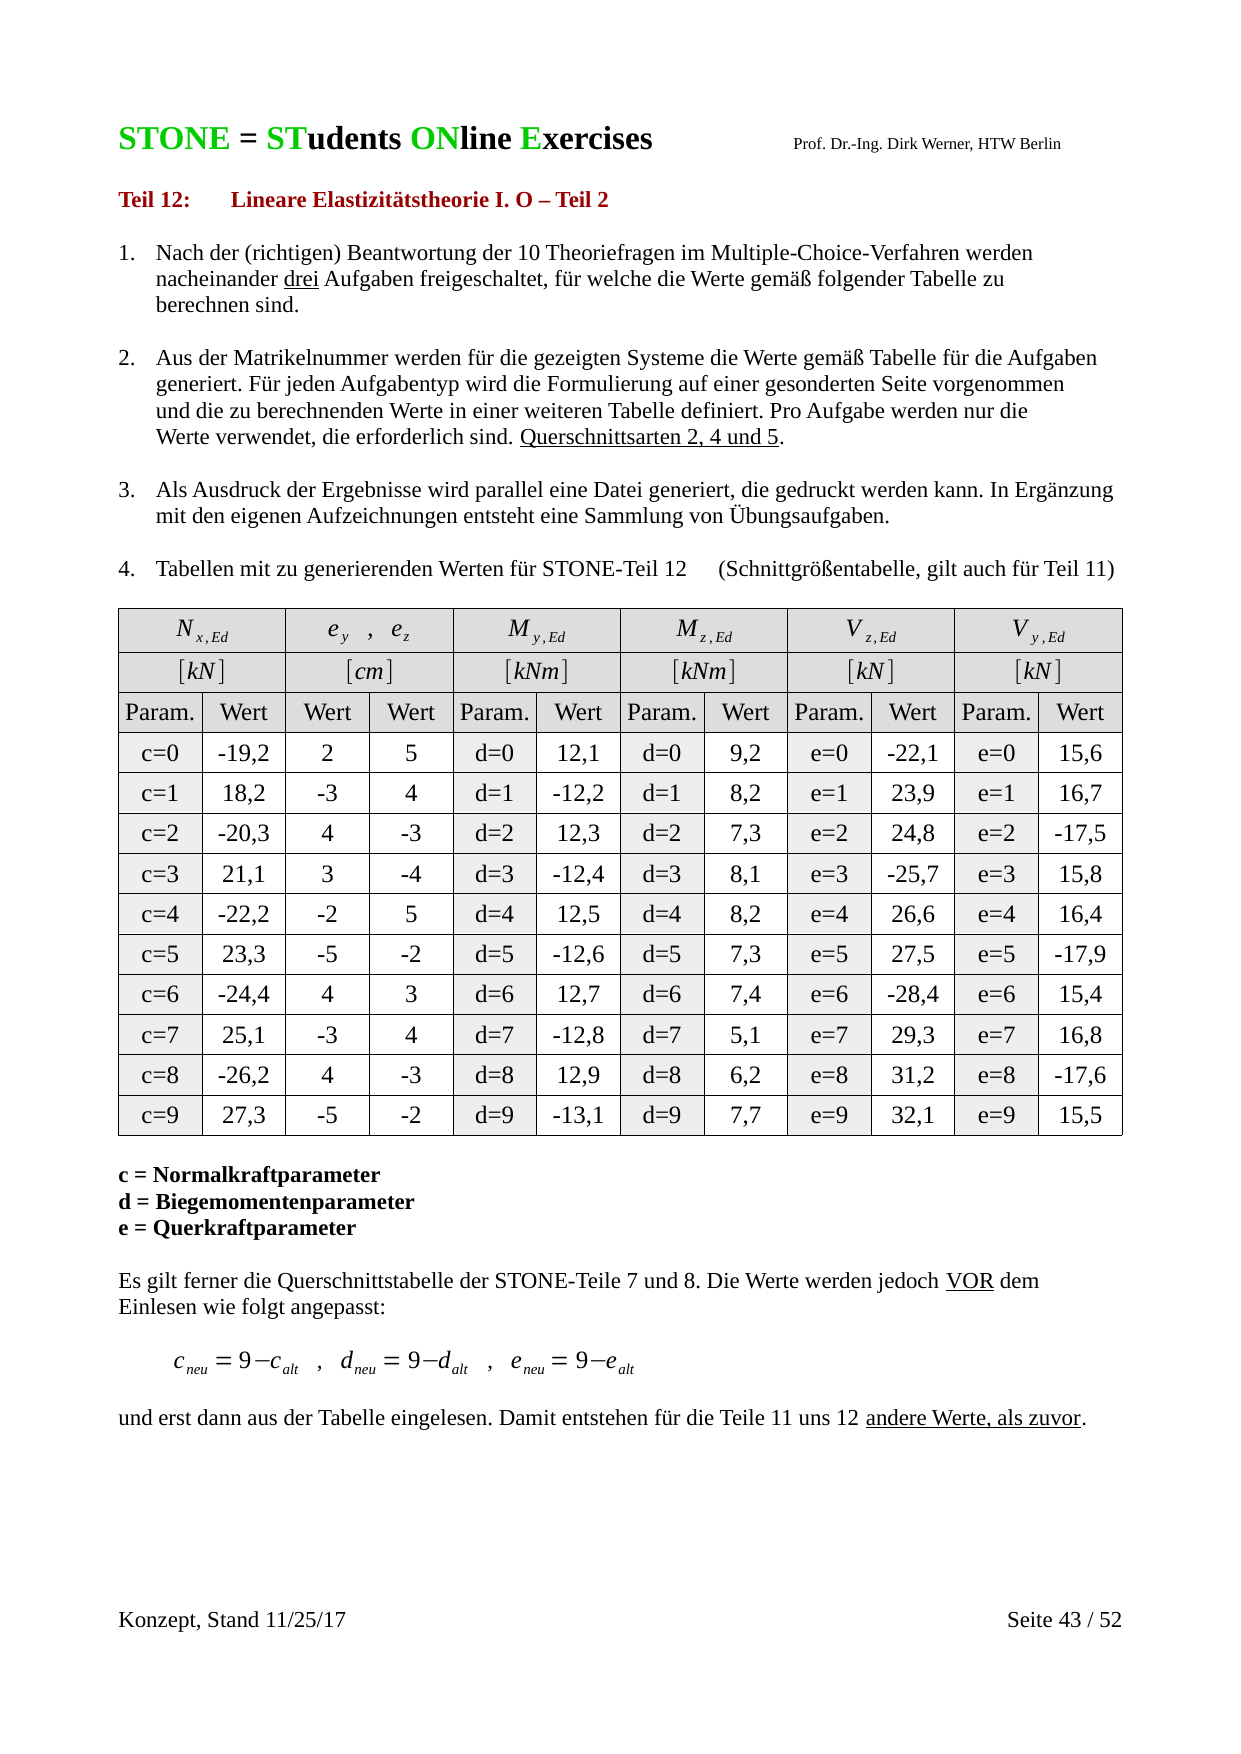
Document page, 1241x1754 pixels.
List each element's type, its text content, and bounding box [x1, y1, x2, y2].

table_cell d=1 [621, 773, 704, 812]
table_header [788, 609, 954, 652]
table_cell 4 [370, 1015, 453, 1054]
text e = Querkraftparameter [118, 1214, 1122, 1241]
table_cell 7,3 [705, 935, 787, 974]
text Es gilt ferner die Querschnittstabelle der STONE-Teile 7 und 8. Die Werte werden jedoch VOR dem Einlesen wie folgt angepasst: [118, 1267, 1122, 1319]
table_cell d=8 [621, 1055, 704, 1095]
text generiert. Für jeden Aufgabentyp wird die Formulierung auf einer gesonderten Seite vorgenommen [118, 370, 1122, 397]
table_cell c=7 [119, 1015, 202, 1054]
table_cell 3 [370, 975, 453, 1014]
table_cell Wert [1039, 693, 1122, 732]
table_cell Wert [370, 693, 453, 732]
table_cell 27,3 [203, 1096, 285, 1135]
table_cell 16,4 [1039, 894, 1122, 933]
table_cell 32,1 [872, 1096, 954, 1135]
table_cell e=6 [955, 975, 1038, 1014]
table_cell Wert [872, 693, 954, 732]
table_cell 7,4 [705, 975, 787, 1014]
table_cell -24,4 [203, 975, 285, 1014]
table_cell d=5 [454, 935, 536, 974]
text und erst dann aus der Tabelle eingelesen. Damit entstehen für die Teile 11 uns 12 andere Werte, als zuvor. [118, 1404, 1122, 1430]
table_cell e=4 [955, 894, 1038, 933]
table_cell d=3 [454, 854, 536, 893]
table_cell 15,4 [1039, 975, 1122, 1014]
table_cell e=1 [788, 773, 871, 812]
table_cell Param. [955, 693, 1038, 732]
table_cell -17,6 [1039, 1055, 1122, 1095]
table_cell -4 [370, 854, 453, 893]
table_header , [286, 609, 453, 652]
table_cell d=6 [454, 975, 536, 1014]
table_cell c=8 [119, 1055, 202, 1095]
text mit den eigenen Aufzeichnungen entsteht eine Sammlung von Übungsaufgaben. [118, 502, 1122, 528]
table_cell 18,2 [203, 773, 285, 812]
table_cell -3 [286, 773, 369, 812]
table_cell d=4 [621, 894, 704, 933]
table_cell 8,2 [705, 773, 787, 812]
table_cell Wert [705, 693, 787, 732]
table_cell e=9 [788, 1096, 871, 1135]
table_cell d=3 [621, 854, 704, 893]
text 4. Tabellen mit zu generierenden Werten für STONE-Teil 12 (Schnittgrößentabelle, gilt auch für Teil 11) [118, 555, 1122, 581]
table_cell d=2 [454, 814, 536, 853]
table_cell d=9 [454, 1096, 536, 1135]
table_cell c=4 [119, 894, 202, 933]
table_cell 24,8 [872, 814, 954, 853]
table_cell Wert [203, 693, 285, 732]
table_cell Wert [537, 693, 620, 732]
table_cell -2 [370, 1096, 453, 1135]
table_cell -17,9 [1039, 935, 1122, 974]
text 1. Nach der (richtigen) Beantwortung der 10 Theoriefragen im Multiple-Choice-Verfahren werden [118, 239, 1122, 265]
table_cell -28,4 [872, 975, 954, 1014]
table_cell d=8 [454, 1055, 536, 1095]
text ,, [118, 1346, 1122, 1377]
table_cell -22,2 [203, 894, 285, 933]
text Werte verwendet, die erforderlich sind. Querschnittsarten 2, 4 und 5. [118, 423, 1122, 449]
table_cell -2 [286, 894, 369, 933]
table_cell [788, 653, 954, 692]
table_cell Param. [621, 693, 704, 732]
table_cell c=9 [119, 1096, 202, 1135]
table_cell -12,4 [537, 854, 620, 893]
table_cell -22,1 [872, 733, 954, 772]
table_cell 4 [286, 1055, 369, 1095]
table_cell 16,8 [1039, 1015, 1122, 1054]
table_cell -2 [370, 935, 453, 974]
table_cell 26,6 [872, 894, 954, 933]
table_cell -3 [286, 1015, 369, 1054]
text und die zu berechnenden Werte in einer weiteren Tabelle definiert. Pro Aufgabe werden nur die [118, 397, 1122, 423]
table_cell 6,2 [705, 1055, 787, 1095]
table_cell e=8 [955, 1055, 1038, 1095]
table_cell d=9 [621, 1096, 704, 1135]
table_cell 12,7 [537, 975, 620, 1014]
table_cell -25,7 [872, 854, 954, 893]
table_cell 9,2 [705, 733, 787, 772]
table_cell -5 [286, 1096, 369, 1135]
table_cell 15,6 [1039, 733, 1122, 772]
table_cell e=0 [955, 733, 1038, 772]
table_cell e=5 [788, 935, 871, 974]
table_cell e=8 [788, 1055, 871, 1095]
table_cell 12,1 [537, 733, 620, 772]
table_cell 2 [286, 733, 369, 772]
table_cell -26,2 [203, 1055, 285, 1095]
table_cell Param. [788, 693, 871, 732]
text 3. Als Ausdruck der Ergebnisse wird parallel eine Datei generiert, die gedruckt werden kann. In Ergänzung [118, 476, 1122, 502]
table_cell Param. [454, 693, 536, 732]
table_cell d=4 [454, 894, 536, 933]
table_cell 5,1 [705, 1015, 787, 1054]
table_cell 23,9 [872, 773, 954, 812]
table_cell 12,3 [537, 814, 620, 853]
text c = Normalkraftparameter [118, 1161, 1122, 1188]
table_cell [955, 653, 1122, 692]
table_cell Param. [119, 693, 202, 732]
table_cell e=5 [955, 935, 1038, 974]
table_cell 4 [370, 773, 453, 812]
table_cell -5 [286, 935, 369, 974]
table_cell [286, 653, 453, 692]
table_cell 7,7 [705, 1096, 787, 1135]
table_cell -13,1 [537, 1096, 620, 1135]
table_cell 25,1 [203, 1015, 285, 1054]
table_cell d=2 [621, 814, 704, 853]
table_cell e=1 [955, 773, 1038, 812]
table_cell Wert [286, 693, 369, 732]
text nacheinander drei Aufgaben freigeschaltet, für welche die Werte gemäß folgender Tabelle zu [118, 265, 1122, 291]
table_cell 7,3 [705, 814, 787, 853]
table_cell 27,5 [872, 935, 954, 974]
table_cell 15,5 [1039, 1096, 1122, 1135]
table_cell 4 [286, 975, 369, 1014]
table_cell d=0 [454, 733, 536, 772]
table_cell -12,8 [537, 1015, 620, 1054]
table_cell 5 [370, 894, 453, 933]
table_cell -17,5 [1039, 814, 1122, 853]
table_cell d=7 [454, 1015, 536, 1054]
table_cell 8,2 [705, 894, 787, 933]
table_cell d=7 [621, 1015, 704, 1054]
table_cell 12,5 [537, 894, 620, 933]
table_cell c=2 [119, 814, 202, 853]
table_header [621, 609, 787, 652]
table_cell e=2 [955, 814, 1038, 853]
table_cell 16,7 [1039, 773, 1122, 812]
table_cell e=4 [788, 894, 871, 933]
table_header [454, 609, 620, 652]
table_cell -12,6 [537, 935, 620, 974]
text Teil 12: Lineare Elastizitätstheorie I. O – Teil 2 [118, 186, 1122, 212]
table_cell -19,2 [203, 733, 285, 772]
table_cell 23,3 [203, 935, 285, 974]
table_cell 8,1 [705, 854, 787, 893]
table_cell e=7 [788, 1015, 871, 1054]
table_header [119, 609, 285, 652]
table_cell e=6 [788, 975, 871, 1014]
table_cell e=2 [788, 814, 871, 853]
text d = Biegemomentenparameter [118, 1188, 1122, 1214]
table_cell c=0 [119, 733, 202, 772]
table_cell [119, 653, 285, 692]
table_cell c=1 [119, 773, 202, 812]
table_cell 5 [370, 733, 453, 772]
table_cell [621, 653, 787, 692]
table_cell 21,1 [203, 854, 285, 893]
table_cell 3 [286, 854, 369, 893]
table_cell e=7 [955, 1015, 1038, 1054]
table_cell e=9 [955, 1096, 1038, 1135]
table_cell c=3 [119, 854, 202, 893]
table_cell -12,2 [537, 773, 620, 812]
table_cell d=1 [454, 773, 536, 812]
table_cell 31,2 [872, 1055, 954, 1095]
table_cell e=3 [955, 854, 1038, 893]
table_cell -20,3 [203, 814, 285, 853]
text 2. Aus der Matrikelnummer werden für die gezeigten Systeme die Werte gemäß Tabelle für die Aufgaben [118, 344, 1122, 370]
table_cell c=5 [119, 935, 202, 974]
table_cell e=3 [788, 854, 871, 893]
table_cell d=5 [621, 935, 704, 974]
table_cell d=6 [621, 975, 704, 1014]
table_header [955, 609, 1122, 652]
table_cell 29,3 [872, 1015, 954, 1054]
table_cell -3 [370, 1055, 453, 1095]
table_cell c=6 [119, 975, 202, 1014]
text berechnen sind. [118, 291, 1122, 318]
table_cell e=0 [788, 733, 871, 772]
table_cell 12,9 [537, 1055, 620, 1095]
table_cell d=0 [621, 733, 704, 772]
table_cell -3 [370, 814, 453, 853]
table_cell 15,8 [1039, 854, 1122, 893]
table_cell [454, 653, 620, 692]
table_cell 4 [286, 814, 369, 853]
